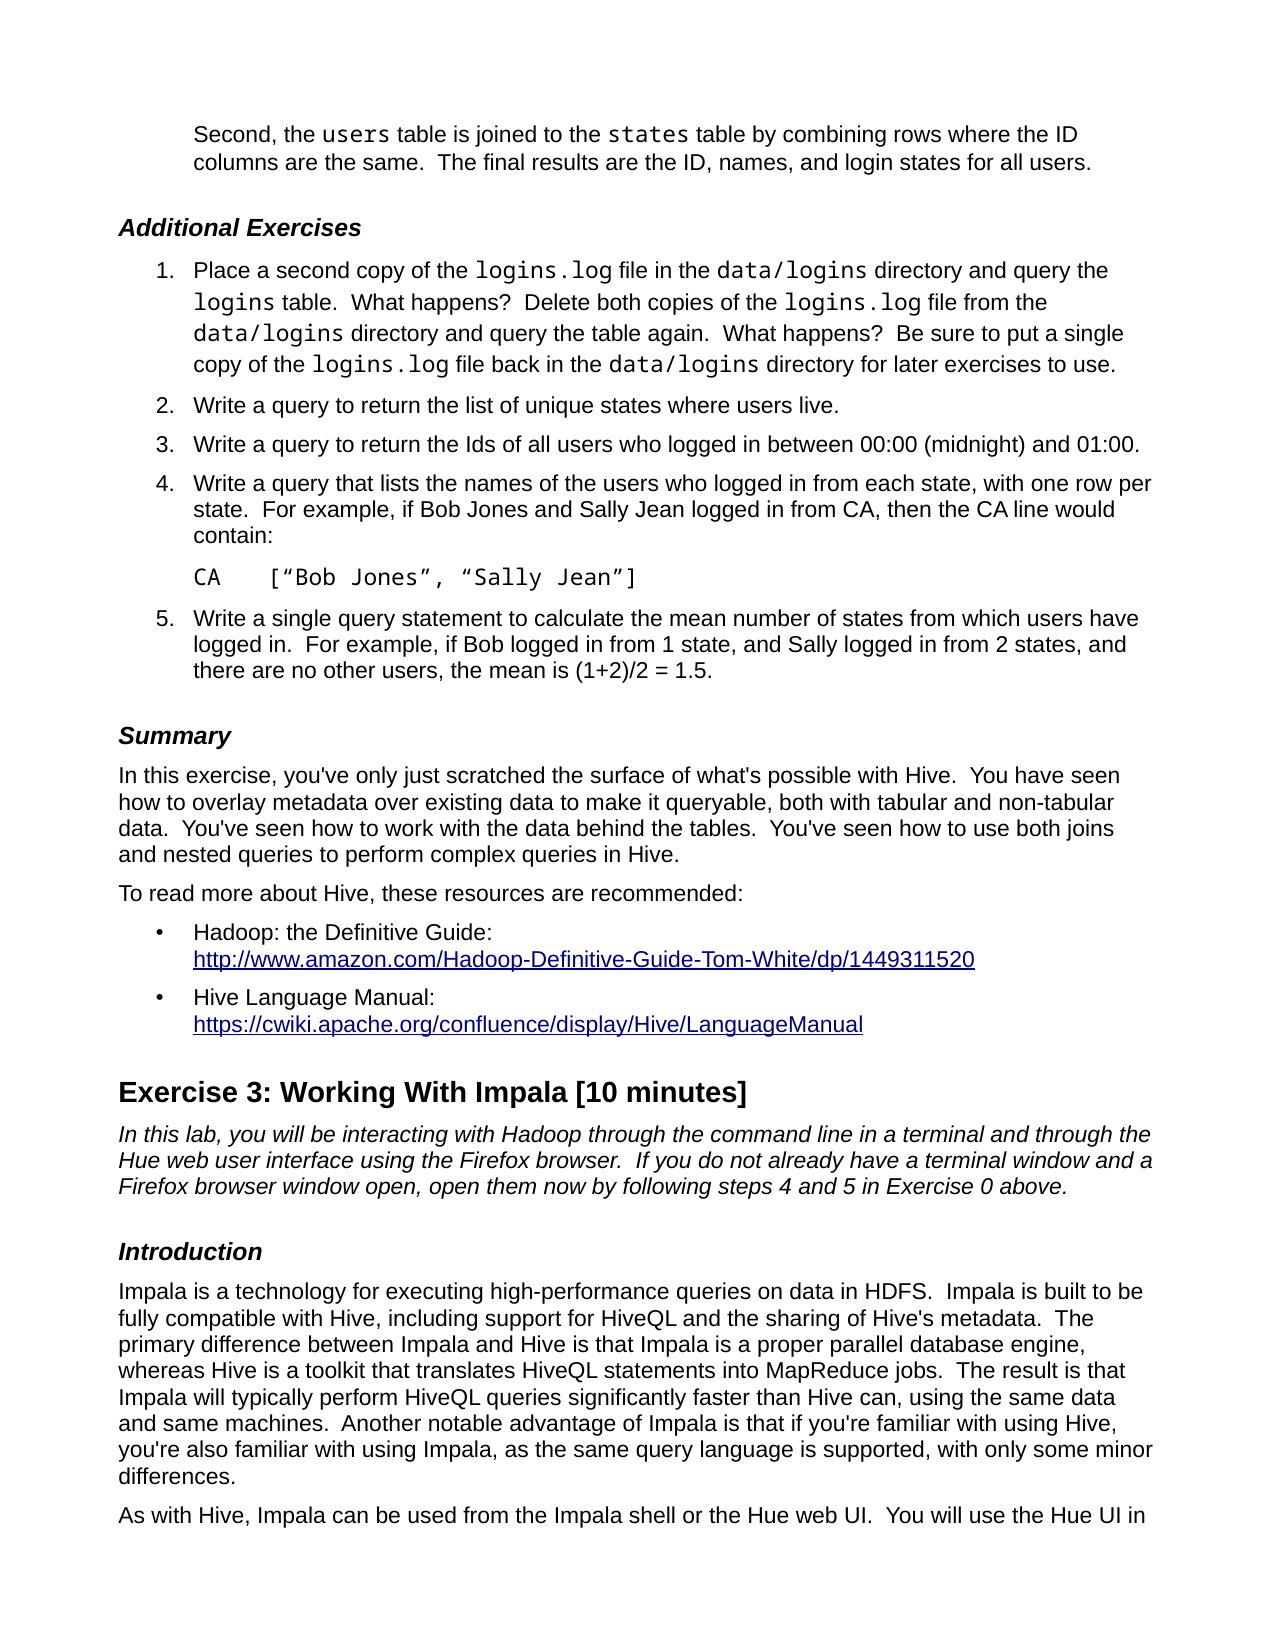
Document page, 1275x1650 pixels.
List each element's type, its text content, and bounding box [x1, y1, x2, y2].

list Place a second copy of the logins.log file in the data/logins directory and query the logins table. What happens? Delete both copies of the logins.log file from the data/logins directory and query the table again. What happens? Be sure to put a single copy of the logins.log file back in the data/logins directory for later exercises to use. [156, 254, 1157, 379]
list Write a query that lists the names of the users who logged in from each state, with one row per state. For example, if Bob Jones and Sally Jean logged in from CA, then the CA line would contain: [156, 469, 1157, 548]
list Hadoop: the Definitive Guide: http://www.amazon.com/Hadoop-Definitive-Guide-Tom-White/dp/1449311520 [156, 919, 1157, 972]
text To read more about Hive, these resources are recommended: [118, 880, 1157, 907]
list Write a single query statement to calculate the mean number of states from which users have logged in. For example, if Bob logged in from 1 state, and Sally logged in from 2 states, and there are no other users, the mean is (1+2)/2 = 1.5. [156, 605, 1157, 684]
list Write a query to return the Ids of all users who logged in between 00:00 (midnight) and 01:00. [156, 431, 1157, 457]
text Impala is a technology for executing high-performance queries on data in HDFS. Impala is built to be fully compatible with Hive, including support for HiveQL and the sharing of Hive's metadata. The primary difference between Impala and Hive is that Impala is a proper parallel database engine, whereas Hive is a toolkit that translates HiveQL statements into MapReduce jobs. The result is that Impala will typically perform HiveQL queries significantly faster than Hive can, using the same data and same machines. Another notable advantage of Impala is that if you're familiar with using Hive, you're also familiar with using Impala, as the same query language is supported, with only some minor differences. [118, 1278, 1157, 1489]
list Second, the users table is joined to the states table by combining rows where the ID columns are the same. The final results are the ID, names, and login states for all users. [156, 118, 1157, 176]
subtitle Exercise 3: Working With Impala [10 minutes] [118, 1074, 1157, 1108]
text As with Hive, Impala can be used from the Impala shell or the Hue web UI. You will use the Hue UI in [118, 1502, 1157, 1528]
subtitle Summary [118, 721, 1157, 750]
subtitle Introduction [118, 1237, 1157, 1266]
list Hive Language Manual: https://cwiki.apache.org/confluence/display/Hive/LanguageManual [156, 984, 1157, 1037]
list Write a query to return the list of unique states where users live. [156, 392, 1157, 418]
text In this lab, you will be interacting with Hadoop through the command line in a terminal and through the Hue web user interface using the Firefox browser. If you do not already have a terminal window and a Firefox browser window open, open them now by following steps 4 and 5 in Exercise 0 above. [118, 1121, 1157, 1200]
list CA [“Bob Jones”, “Sally Jean”] [156, 561, 1157, 592]
subtitle Additional Exercises [118, 213, 1157, 242]
text In this exercise, you've only just scratched the surface of what's possible with Hive. You have seen how to overlay metadata over existing data to make it queryable, both with tabular and non-tabular data. You've seen how to work with the data behind the tables. You've seen how to use both joins and nested queries to perform complex queries in Hive. [118, 762, 1157, 868]
